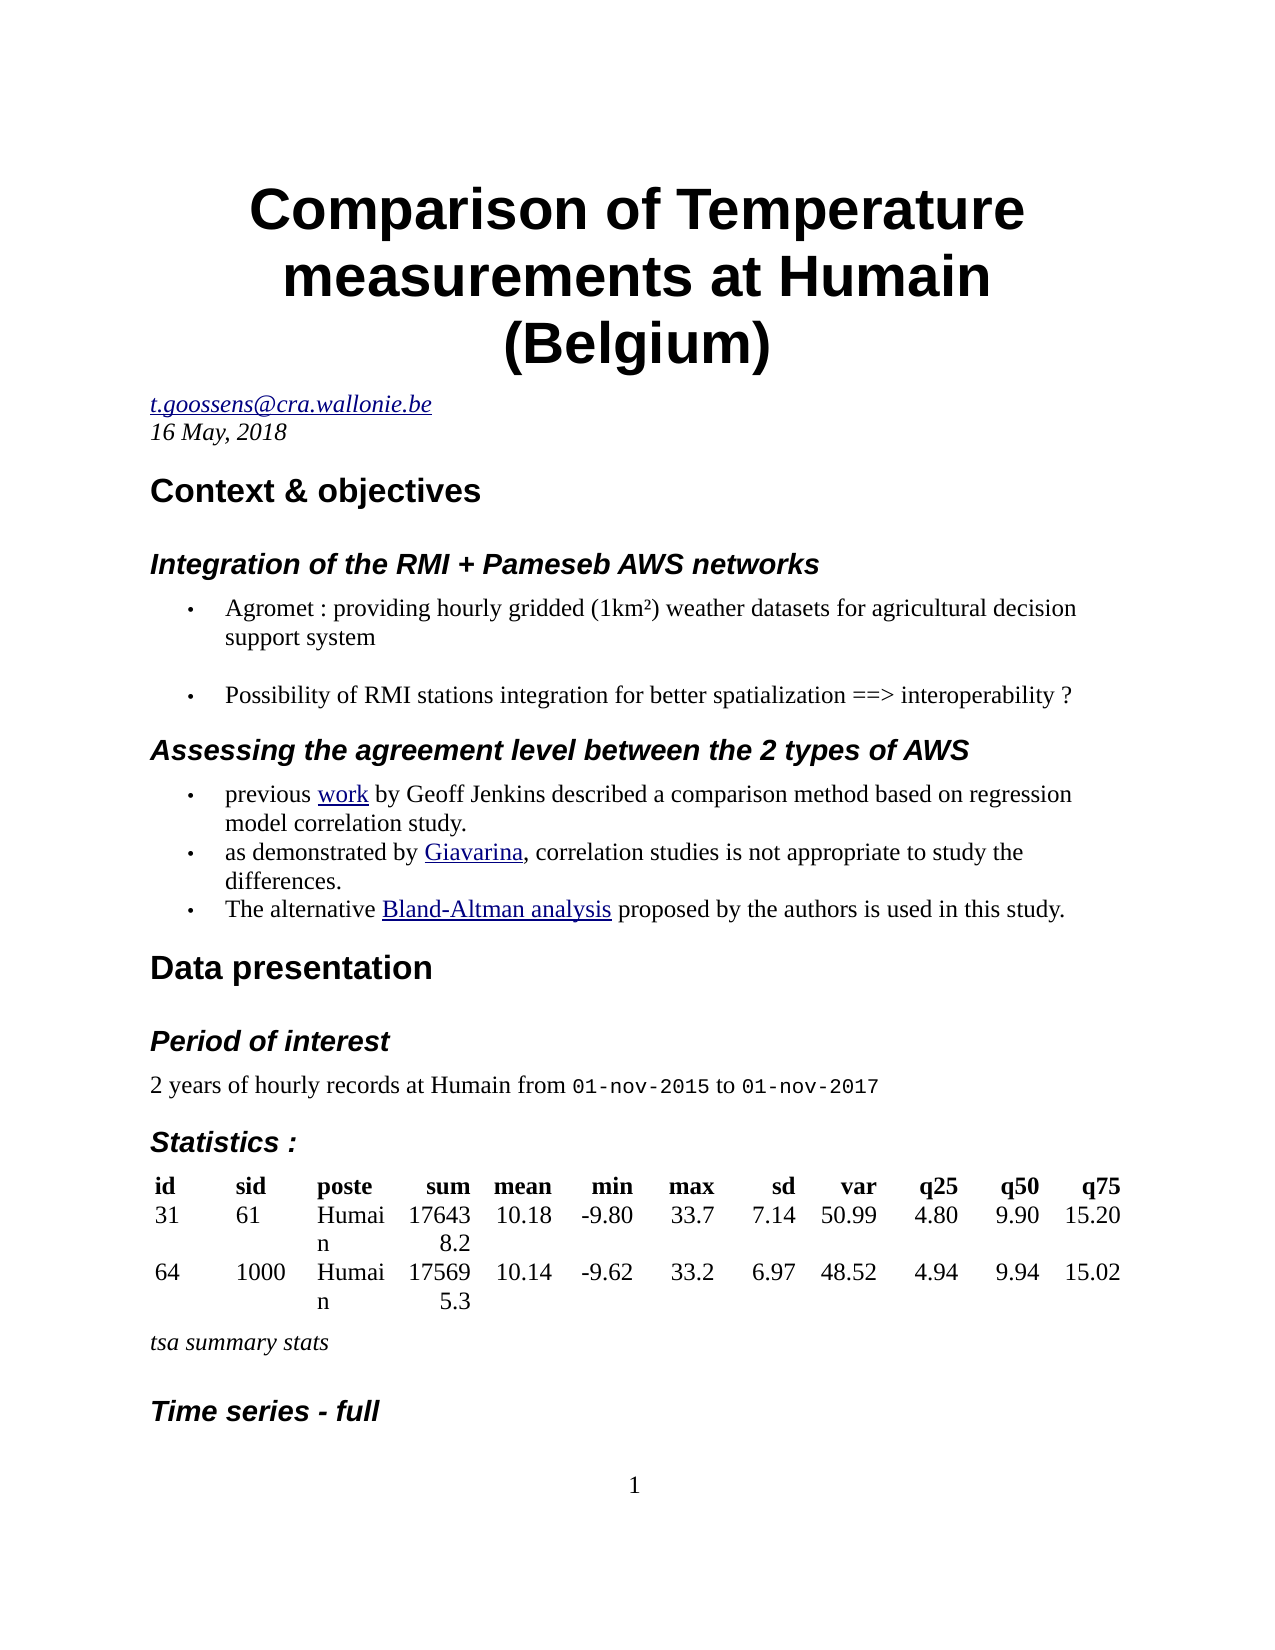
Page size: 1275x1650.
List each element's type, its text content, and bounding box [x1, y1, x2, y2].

table_cell 15.02 [1044, 1257, 1125, 1315]
table_header poste [313, 1171, 394, 1200]
table_header id [150, 1171, 231, 1200]
table_header min [556, 1171, 637, 1200]
table_cell 6.97 [719, 1257, 800, 1315]
table_cell 33.7 [638, 1200, 719, 1257]
table_cell 48.52 [800, 1257, 881, 1315]
table_cell 15.20 [1044, 1200, 1125, 1257]
table_cell Humain [313, 1257, 394, 1315]
table_cell 4.80 [881, 1200, 962, 1257]
table_cell -9.80 [556, 1200, 637, 1257]
list as demonstrated by Giavarina, correlation studies is not appropriate to study the differences. [187, 837, 1125, 894]
table_header sd [719, 1171, 800, 1200]
table_cell 33.2 [638, 1257, 719, 1315]
table_cell 10.14 [475, 1257, 556, 1315]
table_header var [800, 1171, 881, 1200]
table_cell 175695.3 [394, 1257, 475, 1315]
list The alternative Bland-Altman analysis proposed by the authors is used in this study. [187, 894, 1125, 923]
list Possibility of RMI stations integration for better spatialization ==> interoperability ? [187, 680, 1125, 708]
table_cell 10.18 [475, 1200, 556, 1257]
table_cell 61 [231, 1200, 312, 1257]
subtitle Data presentation [150, 948, 1125, 987]
table_cell 9.90 [963, 1200, 1044, 1257]
table_header q25 [881, 1171, 962, 1200]
subtitle Assessing the agreement level between the 2 types of AWS [150, 733, 1125, 767]
table_cell 1000 [231, 1257, 312, 1315]
table_cell -9.62 [556, 1257, 637, 1315]
table_cell 31 [150, 1200, 231, 1257]
title Comparison of Temperature measurements at Humain (Belgium) [150, 175, 1125, 376]
subtitle Period of interest [150, 1024, 1125, 1058]
table_header q75 [1044, 1171, 1125, 1200]
table_cell 9.94 [963, 1257, 1044, 1315]
table_cell 176438.2 [394, 1200, 475, 1257]
text tsa summary stats [150, 1327, 1125, 1356]
list Agromet : providing hourly gridded (1km²) weather datasets for agricultural decision support system [187, 593, 1125, 680]
list previous work by Geoff Jenkins described a comparison method based on regression model correlation study. [187, 779, 1125, 837]
text 2 years of hourly records at Humain from 01-nov-2015 to 01-nov-2017 [150, 1070, 1125, 1100]
text t.goossens@cra.wallonie.be [150, 389, 1125, 417]
table_cell 4.94 [881, 1257, 962, 1315]
table_cell 7.14 [719, 1200, 800, 1257]
table_cell 50.99 [800, 1200, 881, 1257]
text 16 May, 2018 [150, 417, 1125, 446]
table_header sum [394, 1171, 475, 1200]
subtitle Context & objectives [150, 471, 1125, 510]
table_cell Humain [313, 1200, 394, 1257]
subtitle Statistics : [150, 1125, 1125, 1158]
table_header sid [231, 1171, 312, 1200]
table_header q50 [963, 1171, 1044, 1200]
table_header max [638, 1171, 719, 1200]
subtitle Integration of the RMI + Pameseb AWS networks [150, 547, 1125, 581]
table_cell 64 [150, 1257, 231, 1315]
table_header mean [475, 1171, 556, 1200]
subtitle Time series - full [150, 1393, 1125, 1427]
